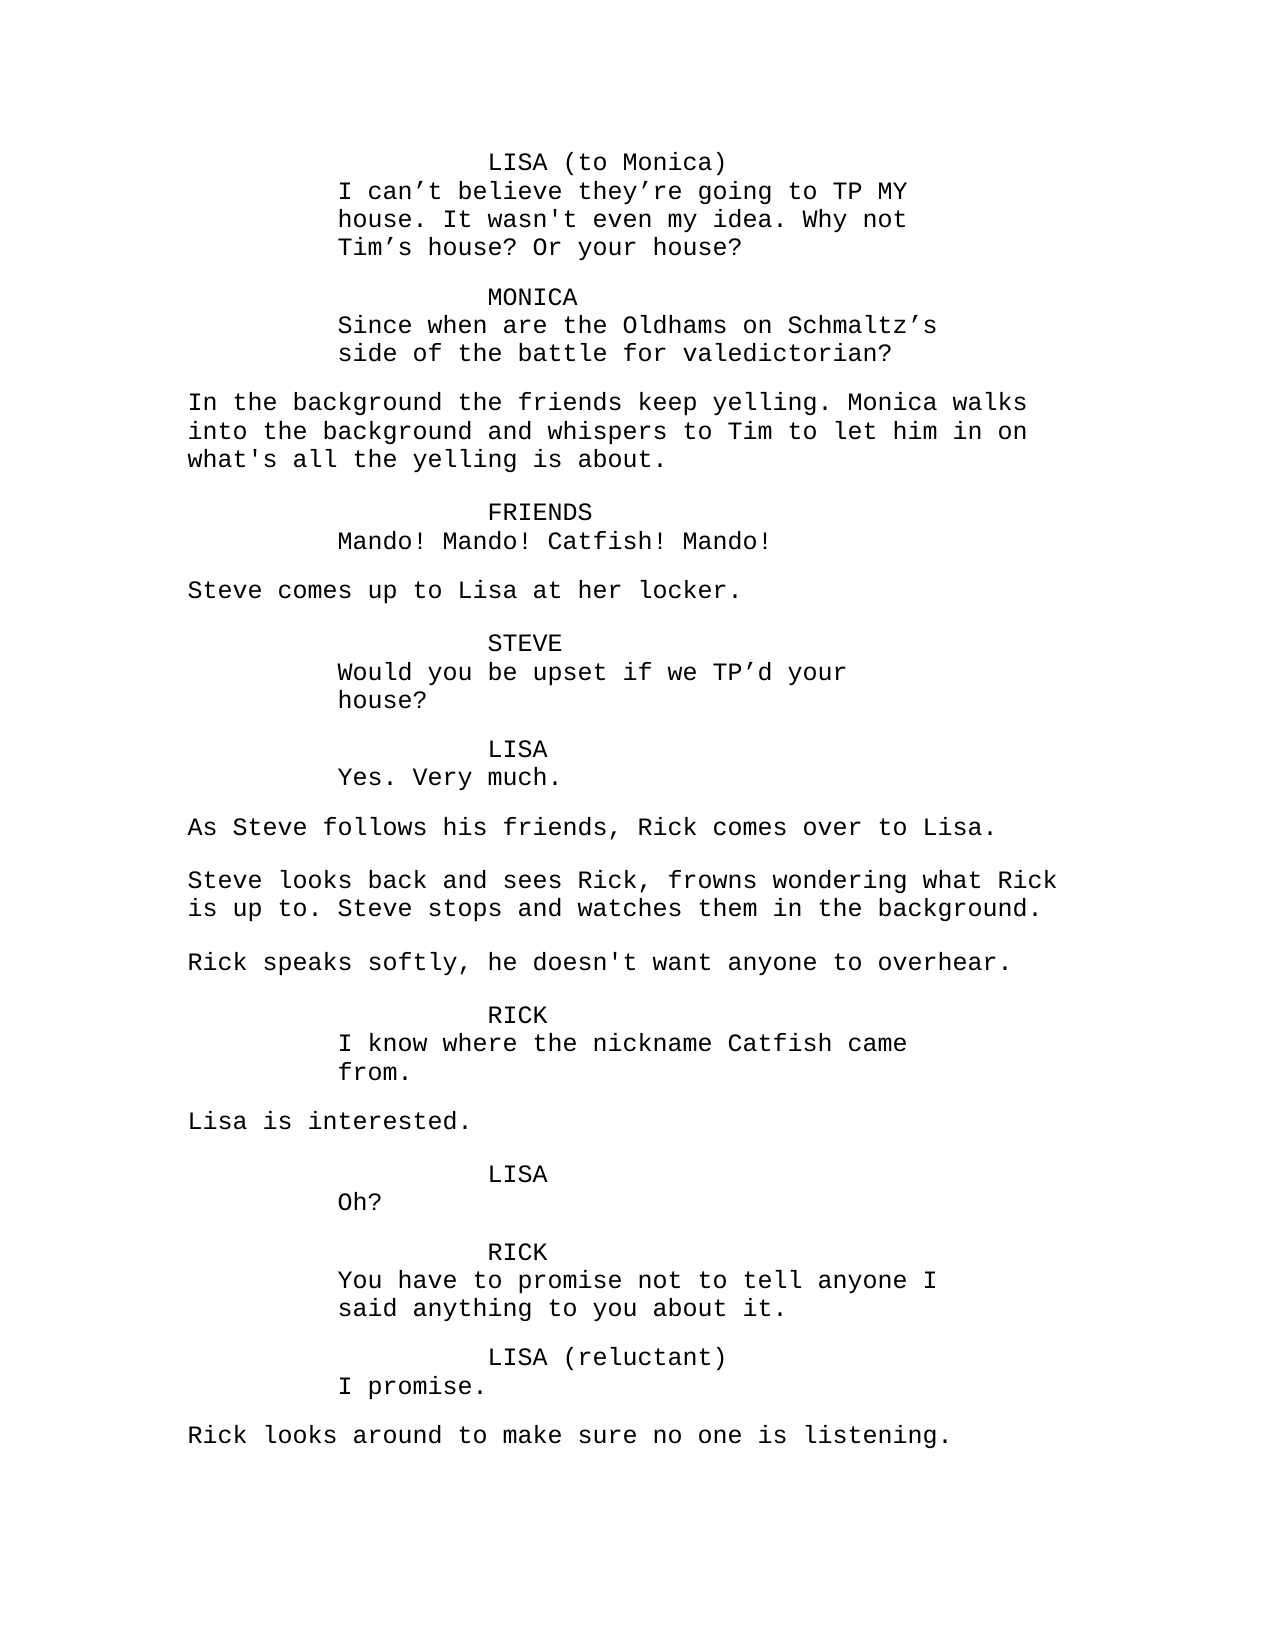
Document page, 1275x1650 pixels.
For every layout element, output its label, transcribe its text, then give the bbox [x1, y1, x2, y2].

text As Steve follows his friends, Rick comes over to Lisa. [187, 814, 1087, 842]
text Rick speaks softly, he doesn't want anyone to overhear. [187, 949, 1087, 977]
text LISA [187, 1162, 1087, 1190]
text Steve looks back and sees Rick, frowns wondering what Rick is up to. Steve stops and watches them in the background. [187, 867, 1087, 924]
text RICK [187, 1239, 1087, 1267]
text LISA [187, 737, 1087, 765]
text You have to promise not to tell anyone I said anything to you about it. [337, 1267, 937, 1324]
text Oh? [337, 1190, 937, 1218]
text MONICA [187, 284, 1087, 312]
text Rick looks around to make sure no one is listening. [187, 1422, 1087, 1451]
text LISA (to Monica) [187, 150, 1087, 178]
text Yes. Very much. [337, 765, 937, 793]
text Since when are the Oldhams on Schmaltz’s side of the battle for valedictorian? [337, 312, 937, 369]
text RICK [187, 1002, 1087, 1031]
text FRIENDS [187, 500, 1087, 528]
text Would you be upset if we TP’d your house? [337, 659, 937, 716]
text I promise. [337, 1373, 937, 1402]
text I can’t believe they’re going to TP MY house. It wasn't even my idea. Why not Tim’s house? Or your house? [337, 178, 937, 263]
text I know where the nickname Catfish came from. [337, 1031, 937, 1087]
text STEVE [187, 631, 1087, 659]
text LISA (reluctant) [187, 1345, 1087, 1373]
text Steve comes up to Lisa at her locker. [187, 577, 1087, 606]
text Mando! Mando! Catfish! Mando! [337, 528, 937, 557]
text Lisa is interested. [187, 1108, 1087, 1137]
text In the background the friends keep yelling. Monica walks into the background and whispers to Tim to let him in on what's all the yelling is about. [187, 390, 1087, 475]
